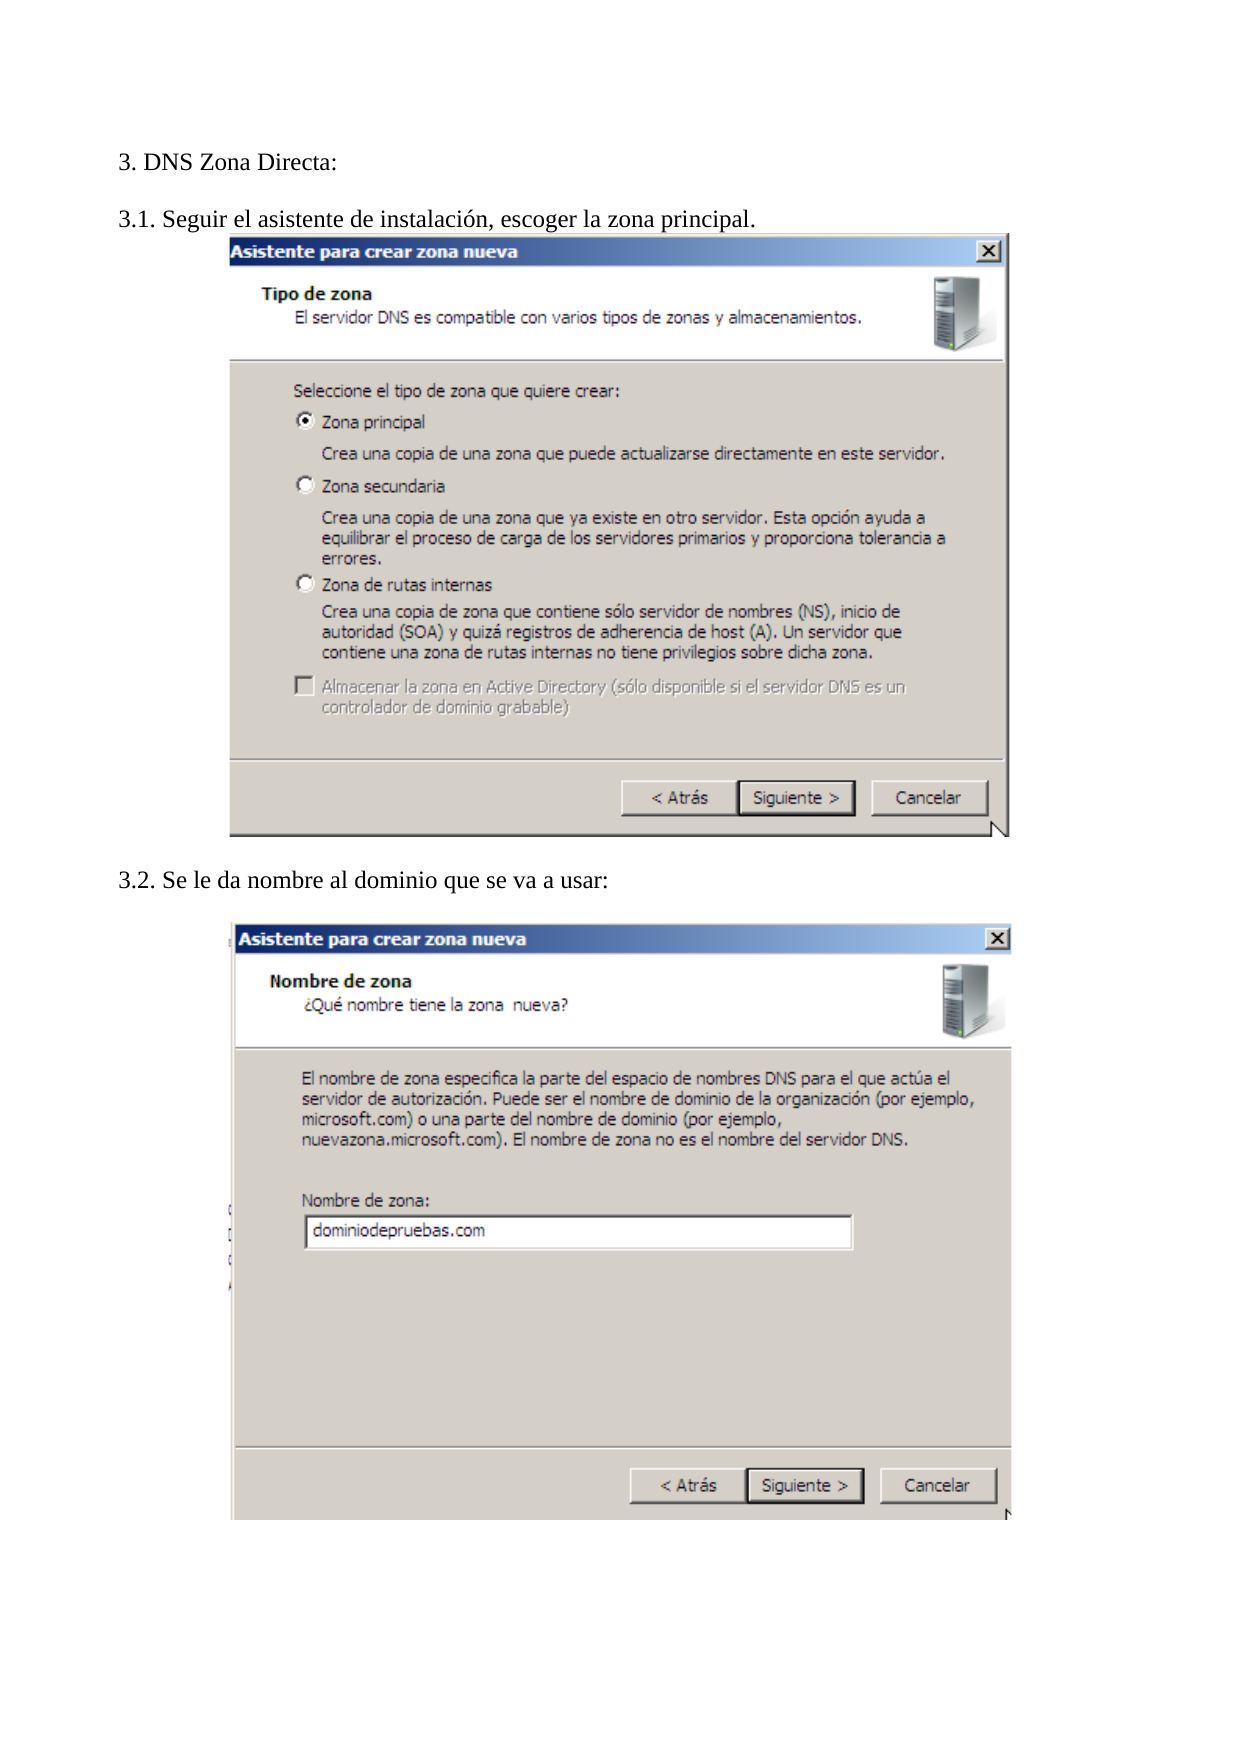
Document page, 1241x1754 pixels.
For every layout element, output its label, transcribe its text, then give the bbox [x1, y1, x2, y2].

picture [229, 233, 1011, 837]
picture [228, 922, 1012, 1520]
text 3.1. Seguir el asistente de instalación, escoger la zona principal. [118, 204, 1122, 233]
text 3. DNS Zona Directa: [118, 147, 1122, 176]
text 3.2. Se le da nombre al dominio que se va a usar: [118, 865, 1122, 894]
